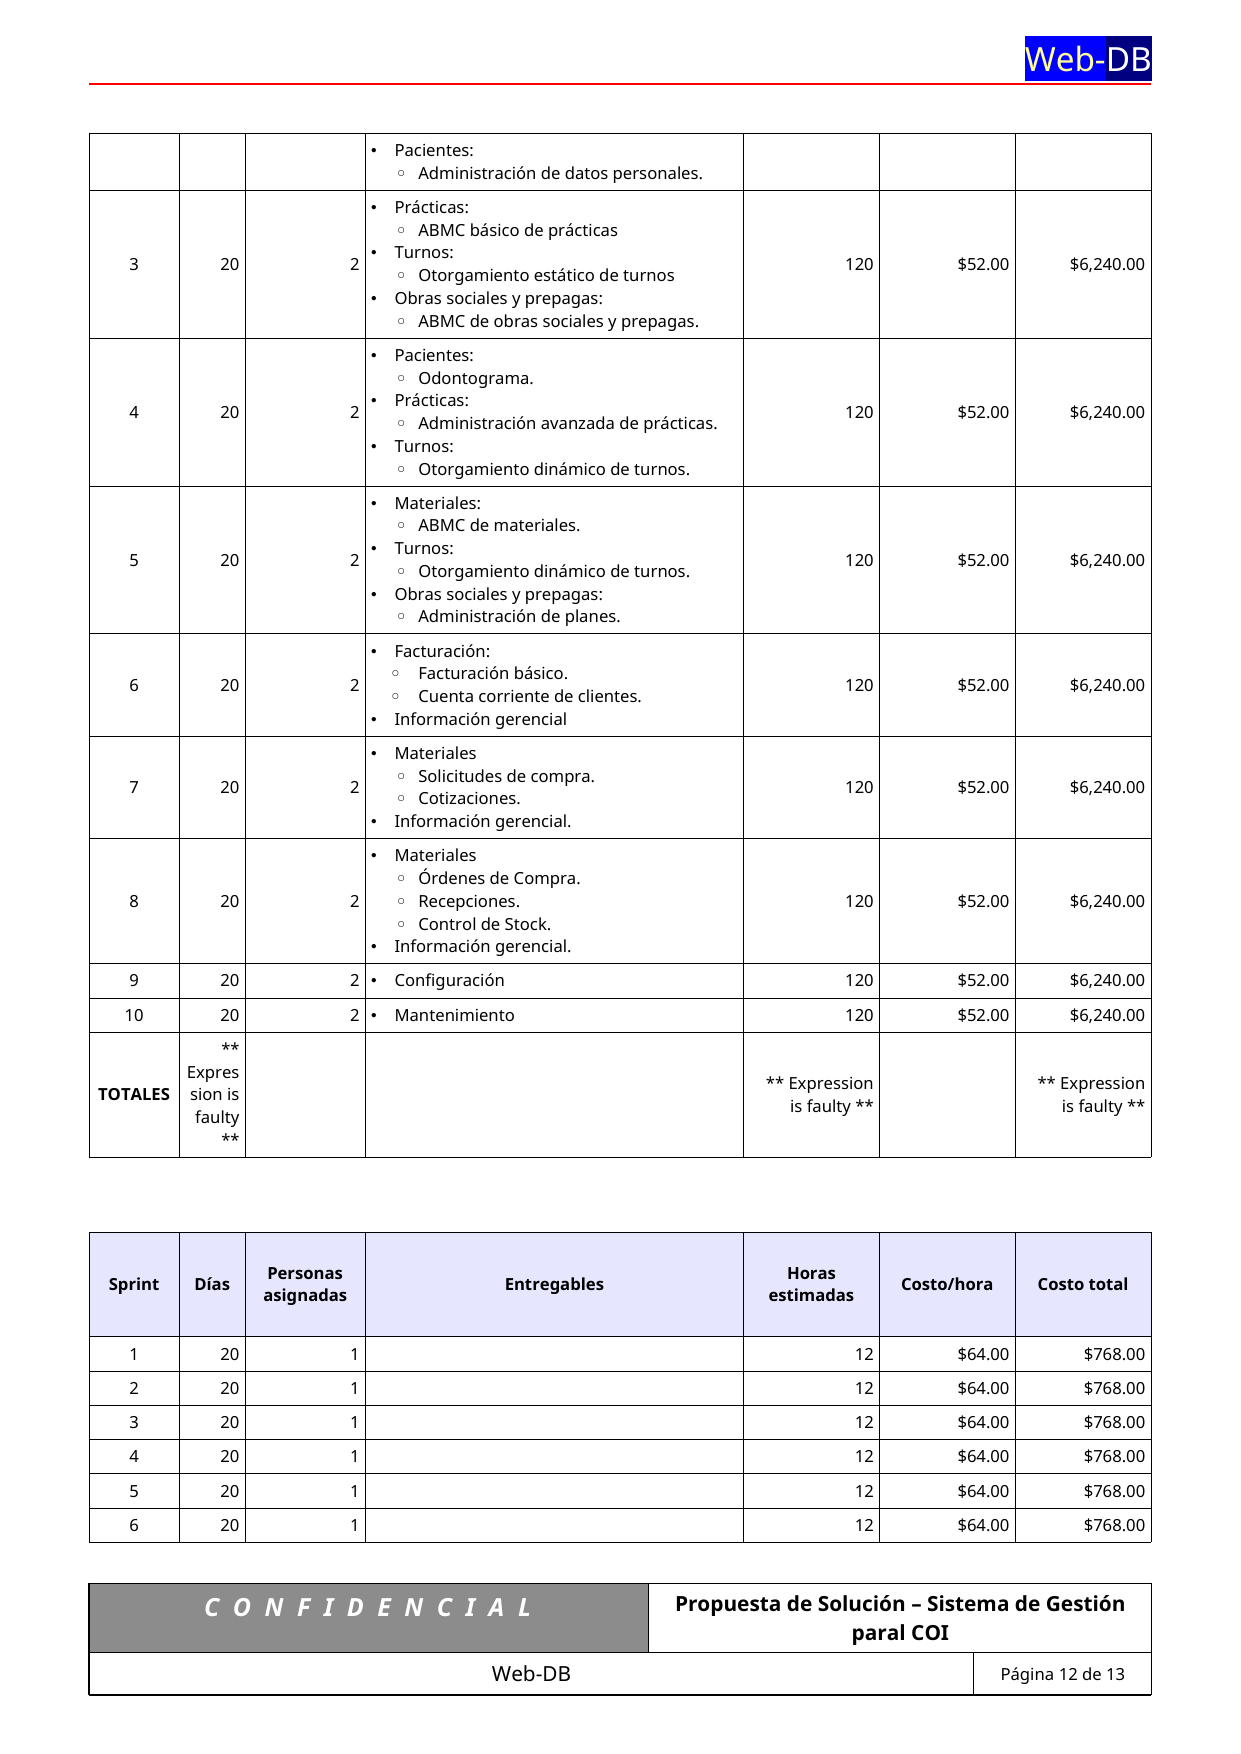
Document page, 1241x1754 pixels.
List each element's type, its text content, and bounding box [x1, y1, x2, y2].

table_cell 12 [744, 1440, 879, 1473]
table_cell 12 [744, 1474, 879, 1508]
table_cell [366, 1440, 743, 1473]
table_cell $6.240,00 [1016, 737, 1151, 838]
table_cell 20 [180, 737, 245, 838]
table_cell $50.960,00 [1016, 1033, 1151, 1157]
table_cell $768,00 [1016, 1406, 1151, 1439]
table_cell $52,00 [880, 964, 1015, 997]
table_cell 120 [744, 339, 879, 486]
table_cell $6.240,00 [1016, 964, 1151, 997]
table_cell $52,00 [880, 134, 1015, 190]
table_header Costo/hora [880, 1233, 1015, 1336]
table_cell Materiales Órdenes de Compra. Recepciones. Control de Stock. Información gerencial. [366, 839, 743, 963]
table_cell $52,00 [880, 839, 1015, 963]
table_cell 12 [744, 1337, 879, 1371]
table_cell 12 [744, 1372, 879, 1405]
table_cell 980 [744, 1033, 879, 1157]
table_cell [366, 1033, 743, 1157]
table_cell 6 [90, 634, 179, 736]
table_cell 8 [90, 839, 179, 963]
table_cell $6.240,00 [1016, 999, 1151, 1032]
table_cell TOTALES [90, 1033, 179, 1157]
table_cell $6.240,00 [1016, 191, 1151, 338]
table_cell $52,00 [880, 487, 1015, 633]
table_header Entregables [366, 1233, 743, 1336]
table_cell 5 [90, 487, 179, 633]
table_cell 20 [180, 1337, 245, 1371]
table_cell 20 [180, 964, 245, 997]
table_cell 20 [180, 999, 245, 1032]
table_cell 20 [180, 839, 245, 963]
table_cell [90, 134, 179, 190]
table_cell 20 [180, 191, 245, 338]
table_cell 2 [246, 839, 365, 963]
table_cell 2 [246, 487, 365, 633]
table_cell [366, 1406, 743, 1439]
table_cell Clínica: Administración de consultorios. Administración de profesionales. Pacientes: Administración de datos personales. [366, 134, 743, 190]
table_cell $52,00 [880, 191, 1015, 338]
table_cell $768,00 [1016, 1337, 1151, 1371]
table_cell Pacientes: Odontograma. Prácticas: Administración avanzada de prácticas. Turnos: Otorgamiento dinámico de turnos. [366, 339, 743, 486]
table_cell 5 [90, 1474, 179, 1508]
table_cell 1 [246, 1509, 365, 1542]
table_cell $6.240,00 [1016, 839, 1151, 963]
table_cell 120 [744, 634, 879, 736]
table_header Días [180, 1233, 245, 1336]
table_cell 2 [246, 737, 365, 838]
table_cell 2 [246, 339, 365, 486]
table_cell 4 [90, 339, 179, 486]
table_cell 12 [744, 1406, 879, 1439]
table_cell 4 [90, 1440, 179, 1473]
table_cell $64,00 [880, 1509, 1015, 1542]
table_cell 1 [246, 1337, 365, 1371]
table_cell $64,00 [880, 1474, 1015, 1508]
table_cell 2 [246, 964, 365, 997]
table_cell $52,00 [880, 634, 1015, 736]
table_cell [246, 1033, 365, 1157]
table_cell 3 [90, 191, 179, 338]
table_cell [180, 134, 245, 190]
table_cell Configuración [366, 964, 743, 997]
table_cell 10 [90, 999, 179, 1032]
table_cell 120 [744, 487, 879, 633]
table_cell $768,00 [1016, 1372, 1151, 1405]
table_cell 20 [180, 1406, 245, 1439]
table_cell 2 [90, 1372, 179, 1405]
table_cell 120 [744, 191, 879, 338]
table_cell 20 [180, 1372, 245, 1405]
table_cell $768,00 [1016, 1474, 1151, 1508]
table_cell [366, 1474, 743, 1508]
table_header Costo total [1016, 1233, 1151, 1336]
table_cell 20 [180, 1509, 245, 1542]
table_cell $6.240,00 [1016, 339, 1151, 486]
table_cell 3 [90, 1406, 179, 1439]
table_cell $52,00 [880, 737, 1015, 838]
table_cell [366, 1509, 743, 1542]
table_cell 20 [180, 487, 245, 633]
table_header Sprint [90, 1233, 179, 1336]
table_cell 20 [180, 1440, 245, 1473]
table_cell $52,00 [880, 339, 1015, 486]
table_cell 20 [180, 339, 245, 486]
table_cell [880, 1033, 1015, 1157]
table_cell 20 [180, 634, 245, 736]
table_cell Materiales: ABMC de materiales. Turnos: Otorgamiento dinámico de turnos. Obras sociales y prepagas: Administración de planes. [366, 487, 743, 633]
table_cell 120 [744, 964, 879, 997]
table_cell 12 [744, 1509, 879, 1542]
table_cell [366, 1337, 743, 1371]
table_cell 9 [90, 964, 179, 997]
table_cell [744, 134, 879, 190]
table_cell $64,00 [880, 1372, 1015, 1405]
table_cell 6 [90, 1509, 179, 1542]
table_cell 165 [180, 1033, 245, 1157]
table_cell $52,00 [880, 999, 1015, 1032]
table_cell Mantenimiento [366, 999, 743, 1032]
table_header Personas asignadas [246, 1233, 365, 1336]
table_cell 2 [246, 999, 365, 1032]
table_cell 20 [180, 1474, 245, 1508]
table_cell $768,00 [1016, 1440, 1151, 1473]
table_cell 120 [744, 737, 879, 838]
table_cell $6.240,00 [1016, 634, 1151, 736]
table_cell 7 [90, 737, 179, 838]
table_cell 1 [246, 1474, 365, 1508]
table_cell 2 [246, 634, 365, 736]
table_cell Prácticas: ABMC básico de prácticas Turnos: Otorgamiento estático de turnos Obras sociales y prepagas: ABMC de obras sociales y prepagas. [366, 191, 743, 338]
table_cell 1 [246, 1440, 365, 1473]
table_cell 2 [246, 191, 365, 338]
table_cell $6.240,00 [1016, 487, 1151, 633]
table_cell [1016, 134, 1151, 190]
table_cell 1 [246, 1406, 365, 1439]
table_cell 1 [90, 1337, 179, 1371]
table_cell $64,00 [880, 1337, 1015, 1371]
table_cell 1 [246, 1372, 365, 1405]
table_cell [366, 1372, 743, 1405]
table_cell Facturación: Facturación básico. Cuenta corriente de clientes. Información gerencial [366, 634, 743, 736]
table_cell $64,00 [880, 1406, 1015, 1439]
table_cell $768,00 [1016, 1509, 1151, 1542]
table_cell $64,00 [880, 1440, 1015, 1473]
table_cell 120 [744, 999, 879, 1032]
table_cell 120 [744, 839, 879, 963]
table_cell Materiales Solicitudes de compra. Cotizaciones. Información gerencial. [366, 737, 743, 838]
table_header Horas estimadas [744, 1233, 879, 1336]
table_cell [246, 134, 365, 190]
